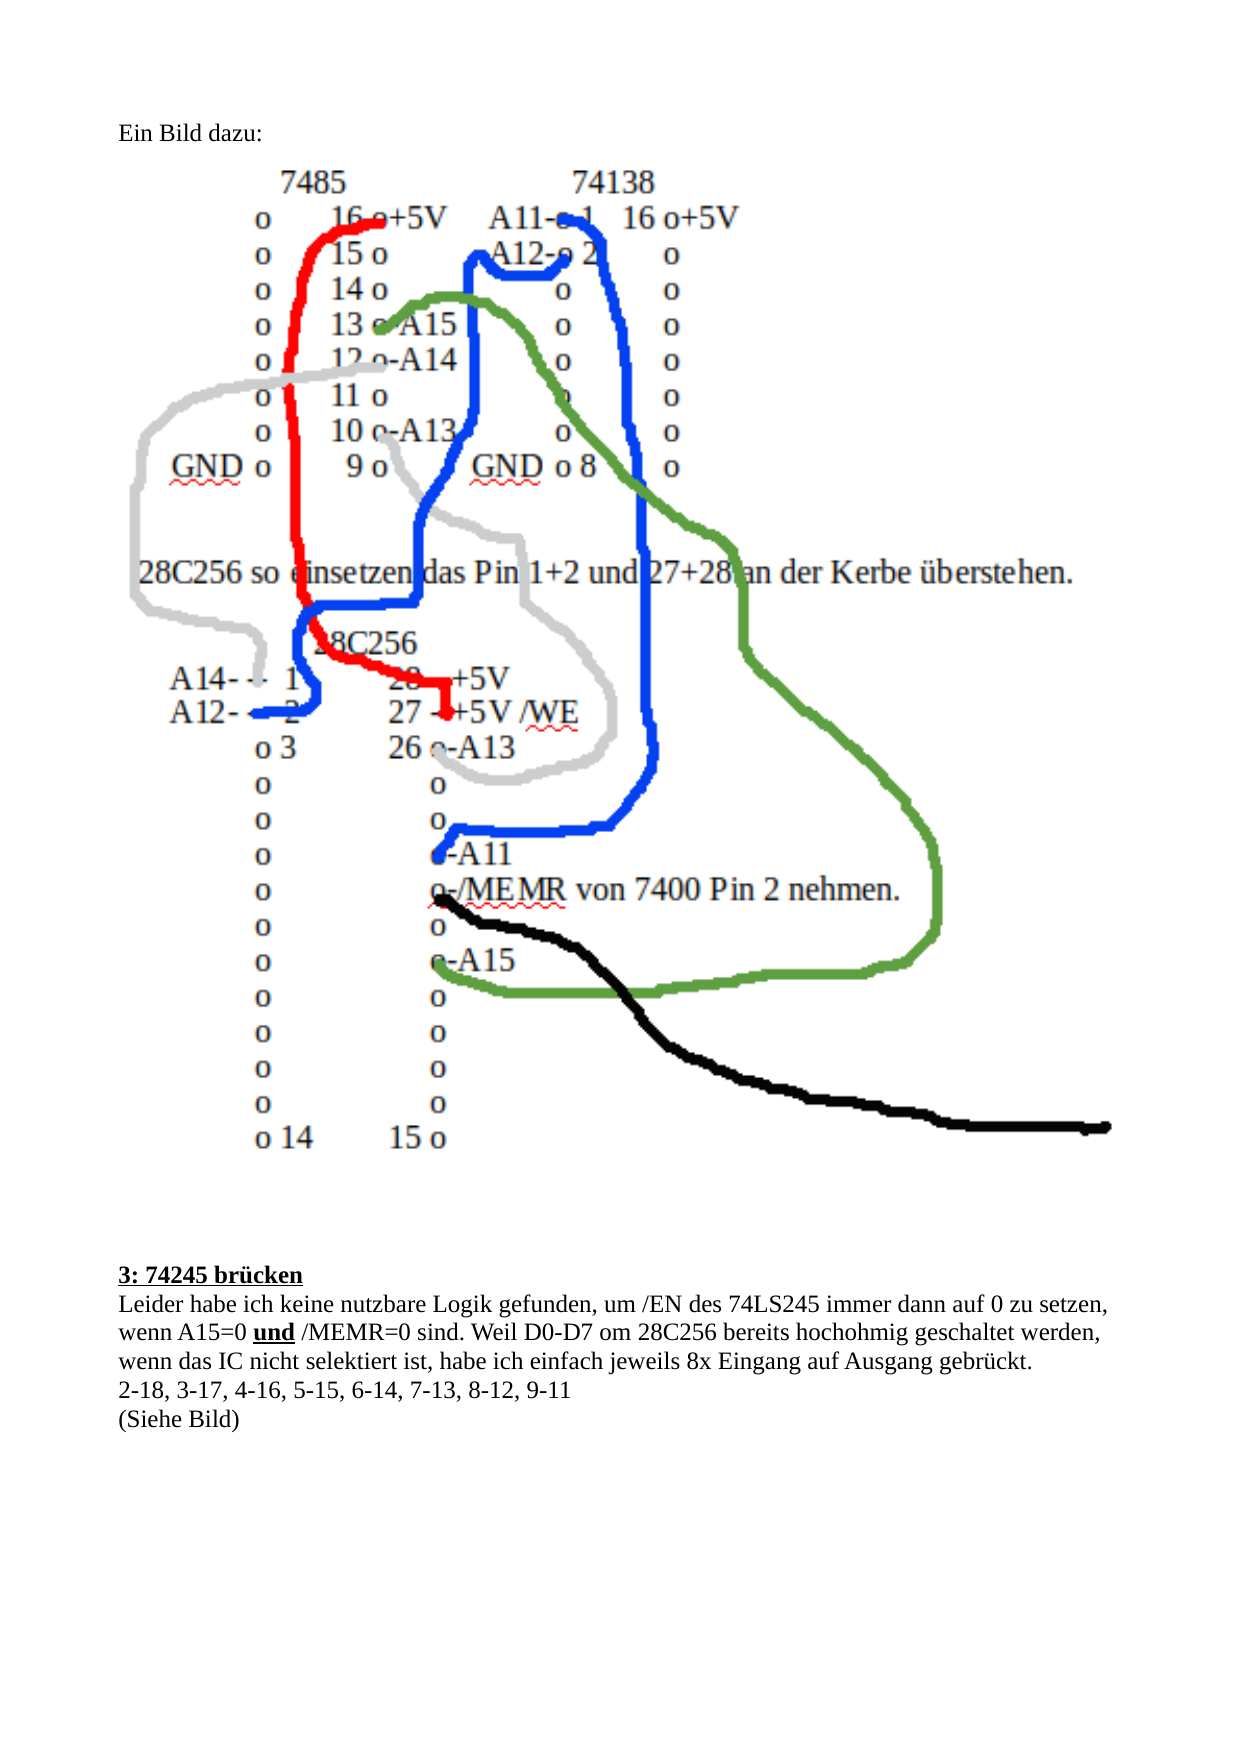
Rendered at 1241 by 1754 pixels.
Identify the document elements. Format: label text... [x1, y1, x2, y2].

text 2-18, 3-17, 4-16, 5-15, 6-14, 7-13, 8-12, 9-11 [118, 1375, 1122, 1404]
picture [126, 146, 1114, 1174]
text Ein Bild dazu: [118, 118, 1122, 147]
text Leider habe ich keine nutzbare Logik gefunden, um /EN des 74LS245 immer dann auf 0 zu setzen, wenn A15=0 und /MEMR=0 sind. Weil D0-D7 om 28C256 bereits hochohmig geschaltet werden, wenn das IC nicht selektiert ist, habe ich einfach jeweils 8x Eingang auf Ausgang gebrückt. [118, 1289, 1122, 1375]
text (Siehe Bild) [118, 1404, 1122, 1432]
text 3: 74245 brücken [118, 1260, 1122, 1289]
